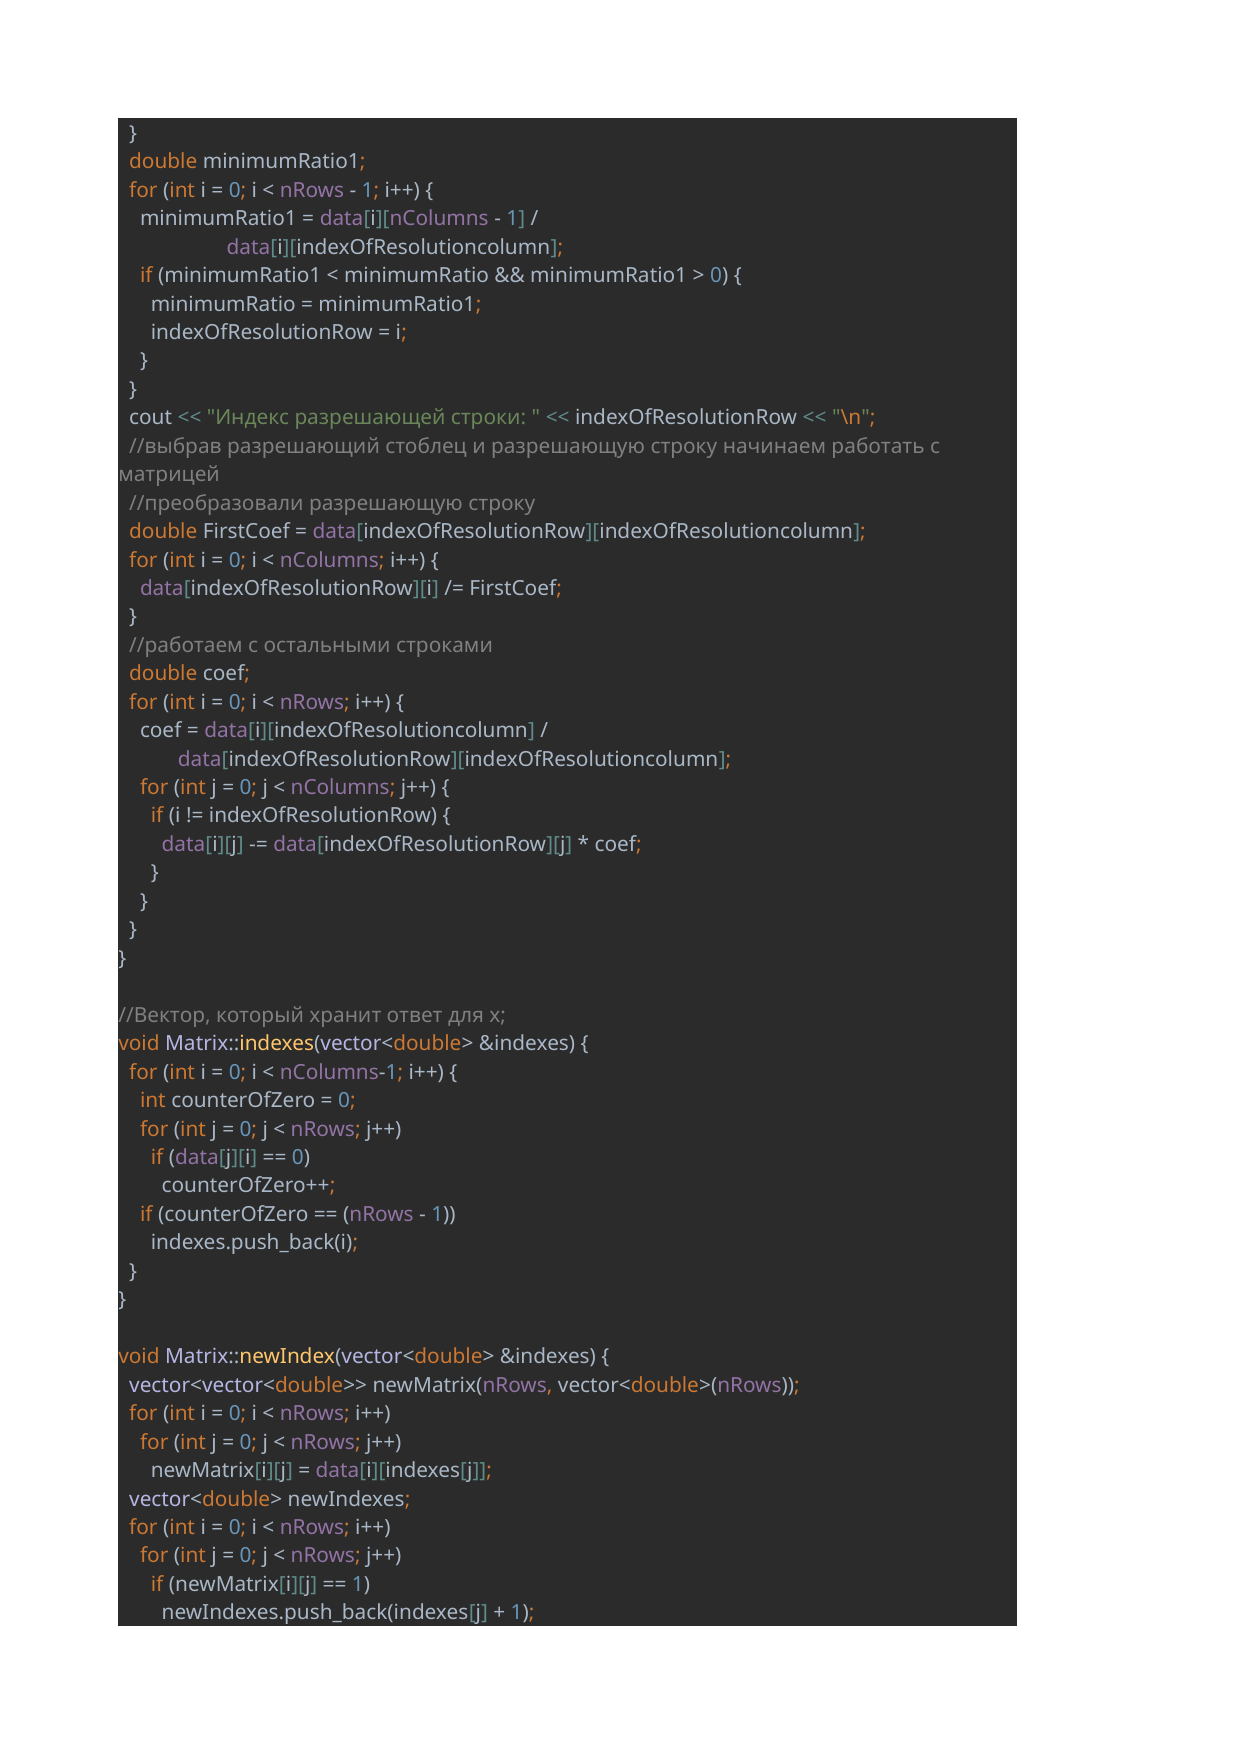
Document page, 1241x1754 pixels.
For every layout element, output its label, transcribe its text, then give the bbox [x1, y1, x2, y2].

text } double minimumRatio1; for (int i = 0; i < nRows - 1; i++) { minimumRatio1 = data[i][nColumns - 1] / data[i][indexOfResolutioncolumn]; if (minimumRatio1 < minimumRatio && minimumRatio1 > 0) { minimumRatio = minimumRatio1; indexOfResolutionRow = i; } } cout << "Индекс разрешающей строки: " << indexOfResolutionRow << "\n"; //выбрав разрешающий стоблец и разрешающую строку начинаем работать с матрицей //преобразовали разрешающую строку double FirstCoef = data[indexOfResolutionRow][indexOfResolutioncolumn]; for (int i = 0; i < nColumns; i++) { data[indexOfResolutionRow][i] /= FirstCoef; } //работаем с остальными строками double coef; for (int i = 0; i < nRows; i++) { coef = data[i][indexOfResolutioncolumn] / data[indexOfResolutionRow][indexOfResolutioncolumn]; for (int j = 0; j < nColumns; j++) { if (i != indexOfResolutionRow) { data[i][j] -= data[indexOfResolutionRow][j] * coef; } } } } //Вектор, который хранит ответ для x; void Matrix::indexes(vector<double> &indexes) { for (int i = 0; i < nColumns-1; i++) { int counterOfZero = 0; for (int j = 0; j < nRows; j++) if (data[j][i] == 0) counterOfZero++; if (counterOfZero == (nRows - 1)) indexes.push_back(i); } } void Matrix::newIndex(vector<double> &indexes) { vector<vector<double>> newMatrix(nRows, vector<double>(nRows)); for (int i = 0; i < nRows; i++) for (int j = 0; j < nRows; j++) newMatrix[i][j] = data[i][indexes[j]]; vector<double> newIndexes; for (int i = 0; i < nRows; i++) for (int j = 0; j < nRows; j++) if (newMatrix[i][j] == 1) newIndexes.push_back(indexes[j] + 1); [118, 118, 1017, 1626]
